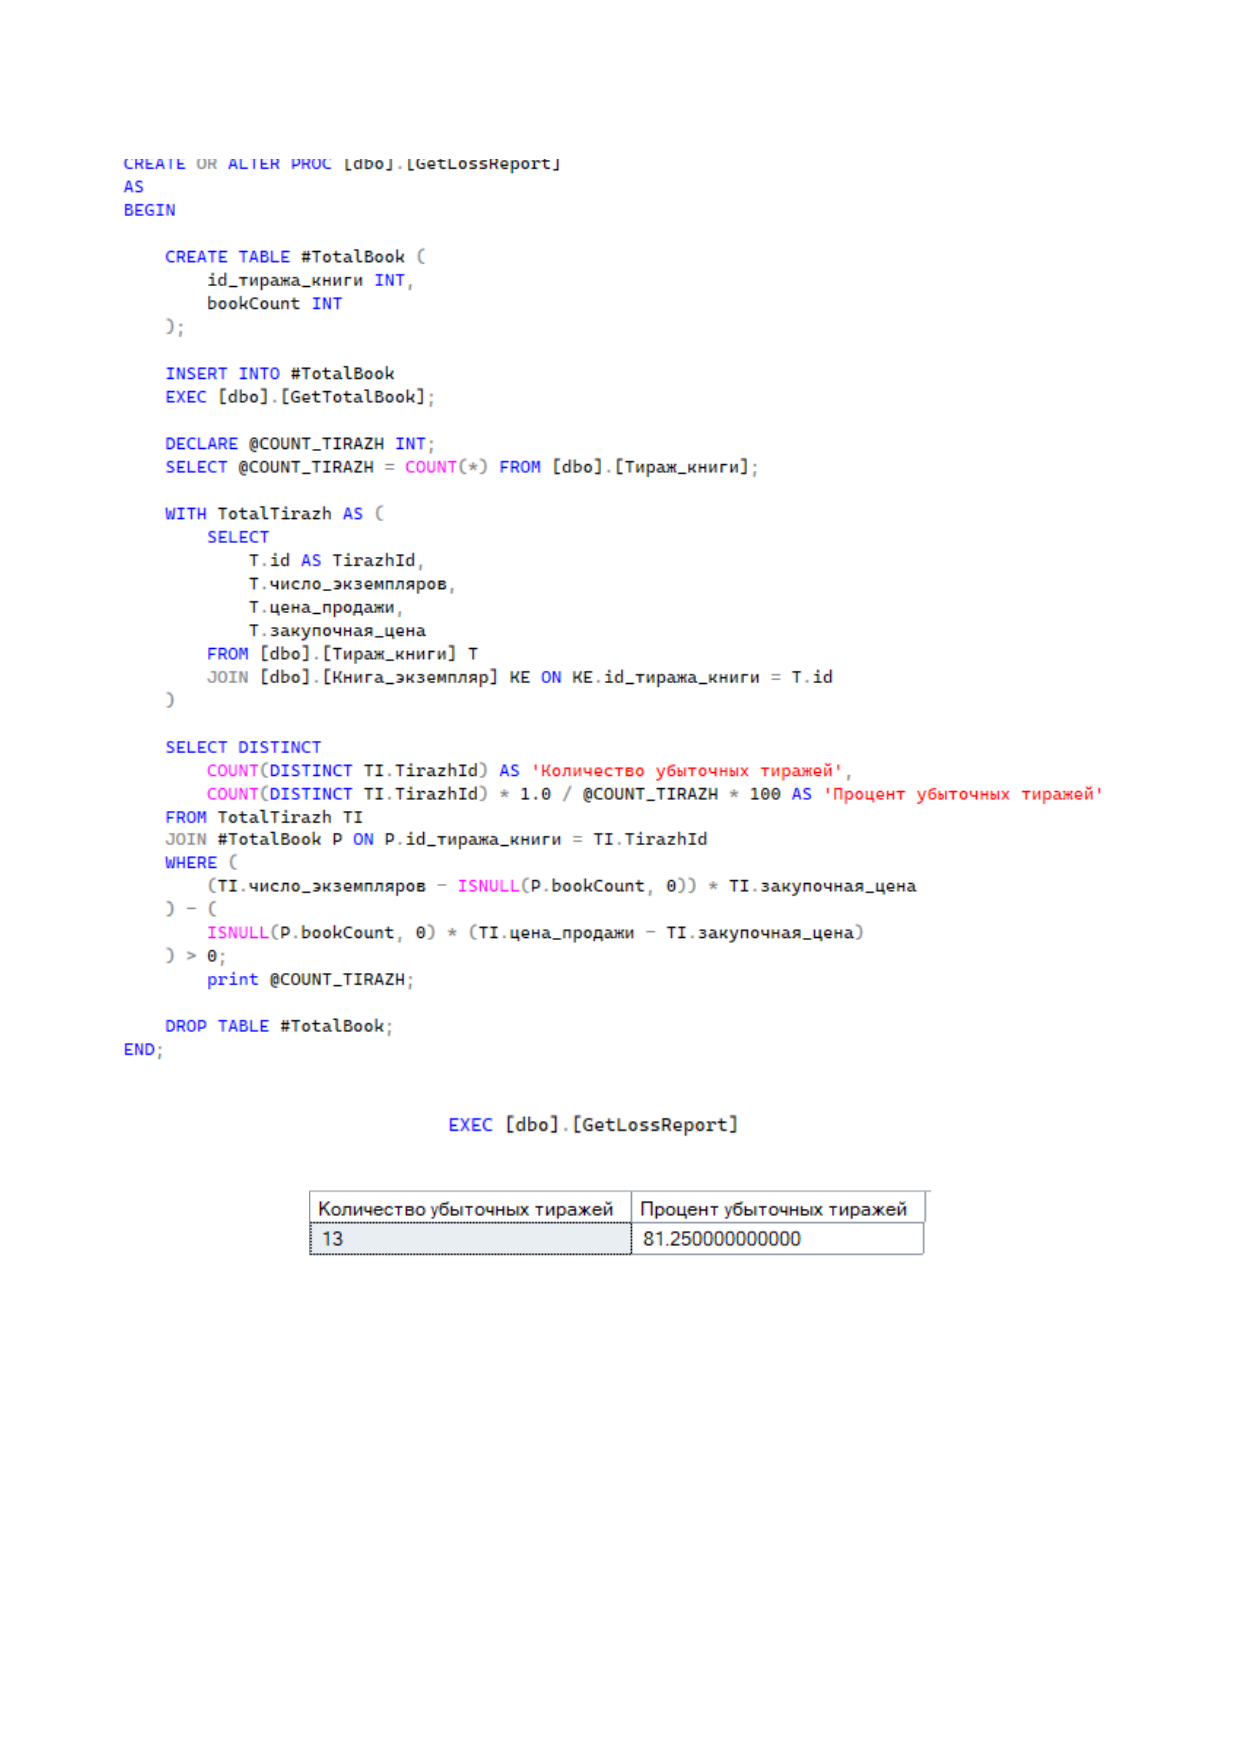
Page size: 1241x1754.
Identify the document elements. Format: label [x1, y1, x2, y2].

picture [118, 159, 1122, 1064]
picture [444, 1104, 768, 1149]
picture [309, 1189, 931, 1268]
